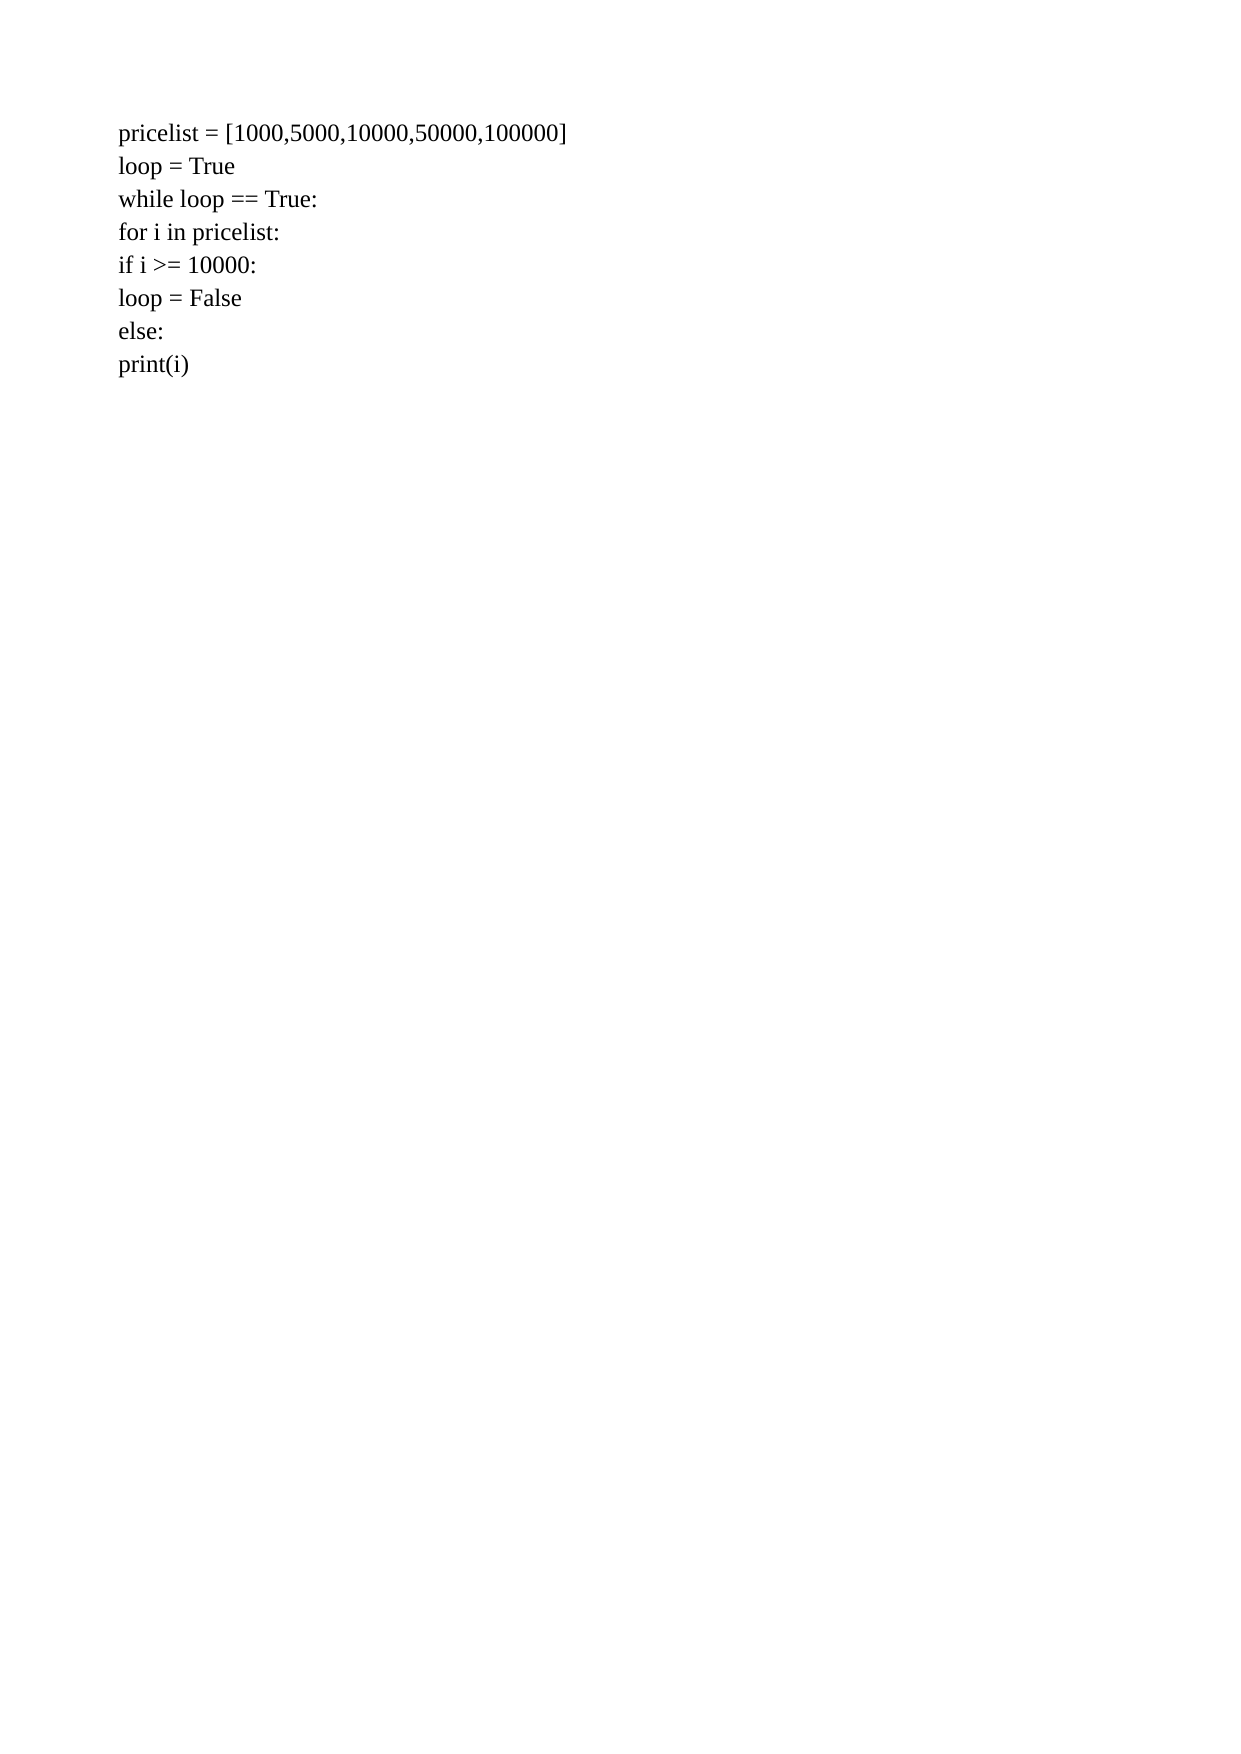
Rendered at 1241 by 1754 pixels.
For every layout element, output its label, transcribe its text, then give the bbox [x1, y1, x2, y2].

text pricelist = [1000,5000,10000,50000,100000] loop = True while loop == True: for i in pricelist: if i >= 10000: loop = False else: print(i) [118, 118, 1122, 378]
